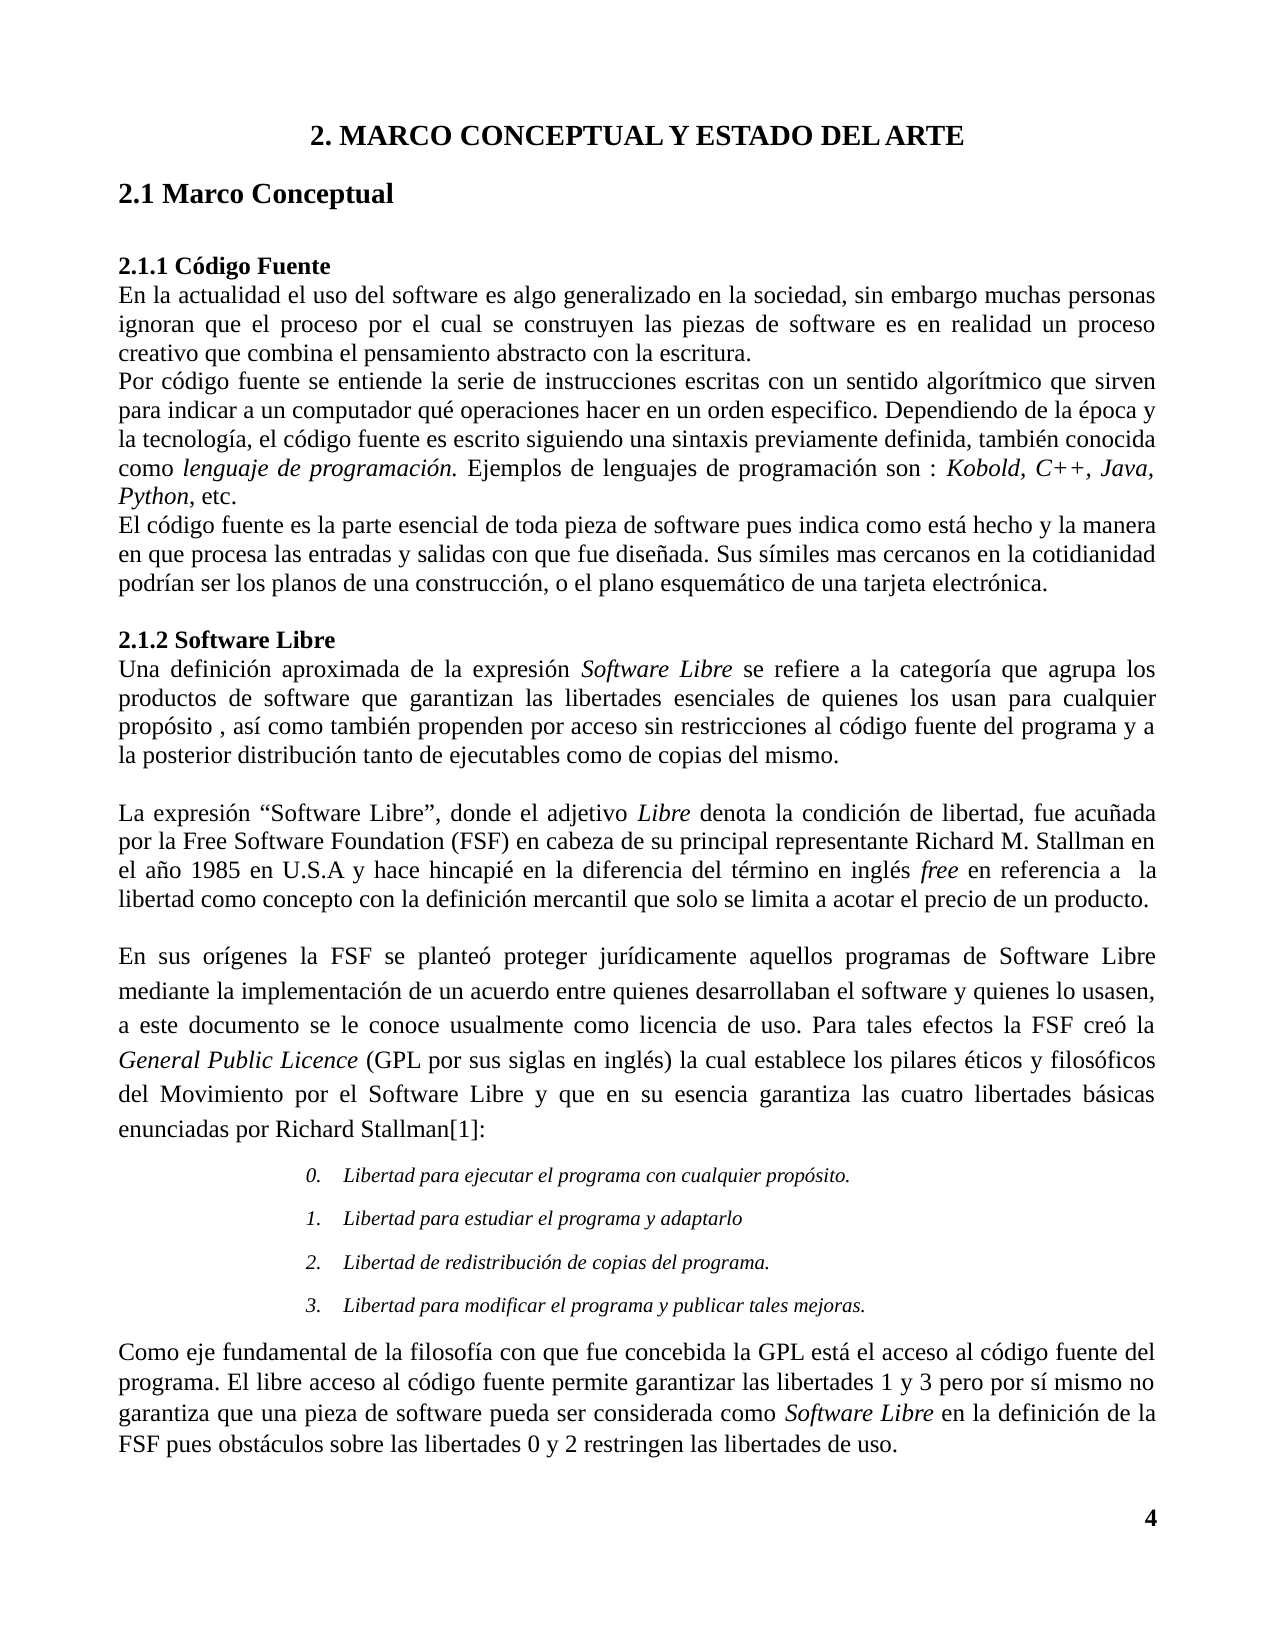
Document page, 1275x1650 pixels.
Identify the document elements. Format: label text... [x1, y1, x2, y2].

list Libertad para modificar el programa y publicar tales mejoras. [306, 1293, 1157, 1317]
text La expresión “Software Libre”, donde el adjetivo Libre denota la condición de libertad, fue acuñada por la Free Software Foundation (FSF) en cabeza de su principal representante Richard M. Stallman en el año 1985 en U.S.A y hace hincapié en la diferencia del término en inglés free en referencia a la libertad como concepto con la definición mercantil que solo se limita a acotar el precio de un producto. [118, 798, 1157, 913]
subtitle 2.1.2 Software Libre [118, 625, 1157, 654]
text En sus orígenes la FSF se planteó proteger jurídicamente aquellos programas de Software Libre mediante la implementación de un acuerdo entre quienes desarrollaban el software y quienes lo usasen, a este documento se le conoce usualmente como licencia de uso. Para tales efectos la FSF creó la General Public Licence (GPL por sus siglas en inglés) la cual establece los pilares éticos y filosóficos del Movimiento por el Software Libre y que en su esencia garantiza las cuatro libertades básicas enunciadas por Richard Stallman[1]: [118, 941, 1157, 1143]
subtitle Por código fuente se entiende la serie de instrucciones escritas con un sentido algorítmico que sirven para indicar a un computador qué operaciones hacer en un orden especifico. Dependiendo de la época y la tecnología, el código fuente es escrito siguiendo una sintaxis previamente definida, también conocida como lenguaje de programación. Ejemplos de lenguajes de programación son : Kobold, C++, Java, Python, etc. [118, 366, 1157, 510]
text Una definición aproximada de la expresión Software Libre se refiere a la categoría que agrupa los productos de software que garantizan las libertades esenciales de quienes los usan para cualquier propósito , así como también propenden por acceso sin restricciones al código fuente del programa y a la posterior distribución tanto de ejecutables como de copias del mismo. [118, 654, 1157, 769]
subtitle 2. MARCO CONCEPTUAL Y ESTADO DEL ARTE [118, 118, 1157, 152]
subtitle El código fuente es la parte esencial de toda pieza de software pues indica como está hecho y la manera en que procesa las entradas y salidas con que fue diseñada. Sus símiles mas cercanos en la cotidianidad podrían ser los planos de una construcción, o el plano esquemático de una tarjeta electrónica. [118, 510, 1157, 596]
list Libertad para ejecutar el programa con cualquier propósito. [306, 1163, 1157, 1187]
subtitle 2.1 Marco Conceptual [118, 177, 1157, 210]
text Como eje fundamental de la filosofía con que fue concebida la GPL está el acceso al código fuente del programa. El libre acceso al código fuente permite garantizar las libertades 1 y 3 pero por sí mismo no garantiza que una pieza de software pueda ser considerada como Software Libre en la definición de la FSF pues obstáculos sobre las libertades 0 y 2 restringen las libertades de uso. [118, 1337, 1157, 1458]
list Libertad para estudiar el programa y adaptarlo [306, 1206, 1157, 1230]
subtitle En la actualidad el uso del software es algo generalizado en la sociedad, sin embargo muchas personas ignoran que el proceso por el cual se construyen las piezas de software es en realidad un proceso creativo que combina el pensamiento abstracto con la escritura. [118, 280, 1157, 366]
text 2.1.1 Código Fuente [118, 251, 1157, 280]
list Libertad de redistribución de copias del programa. [306, 1250, 1157, 1274]
